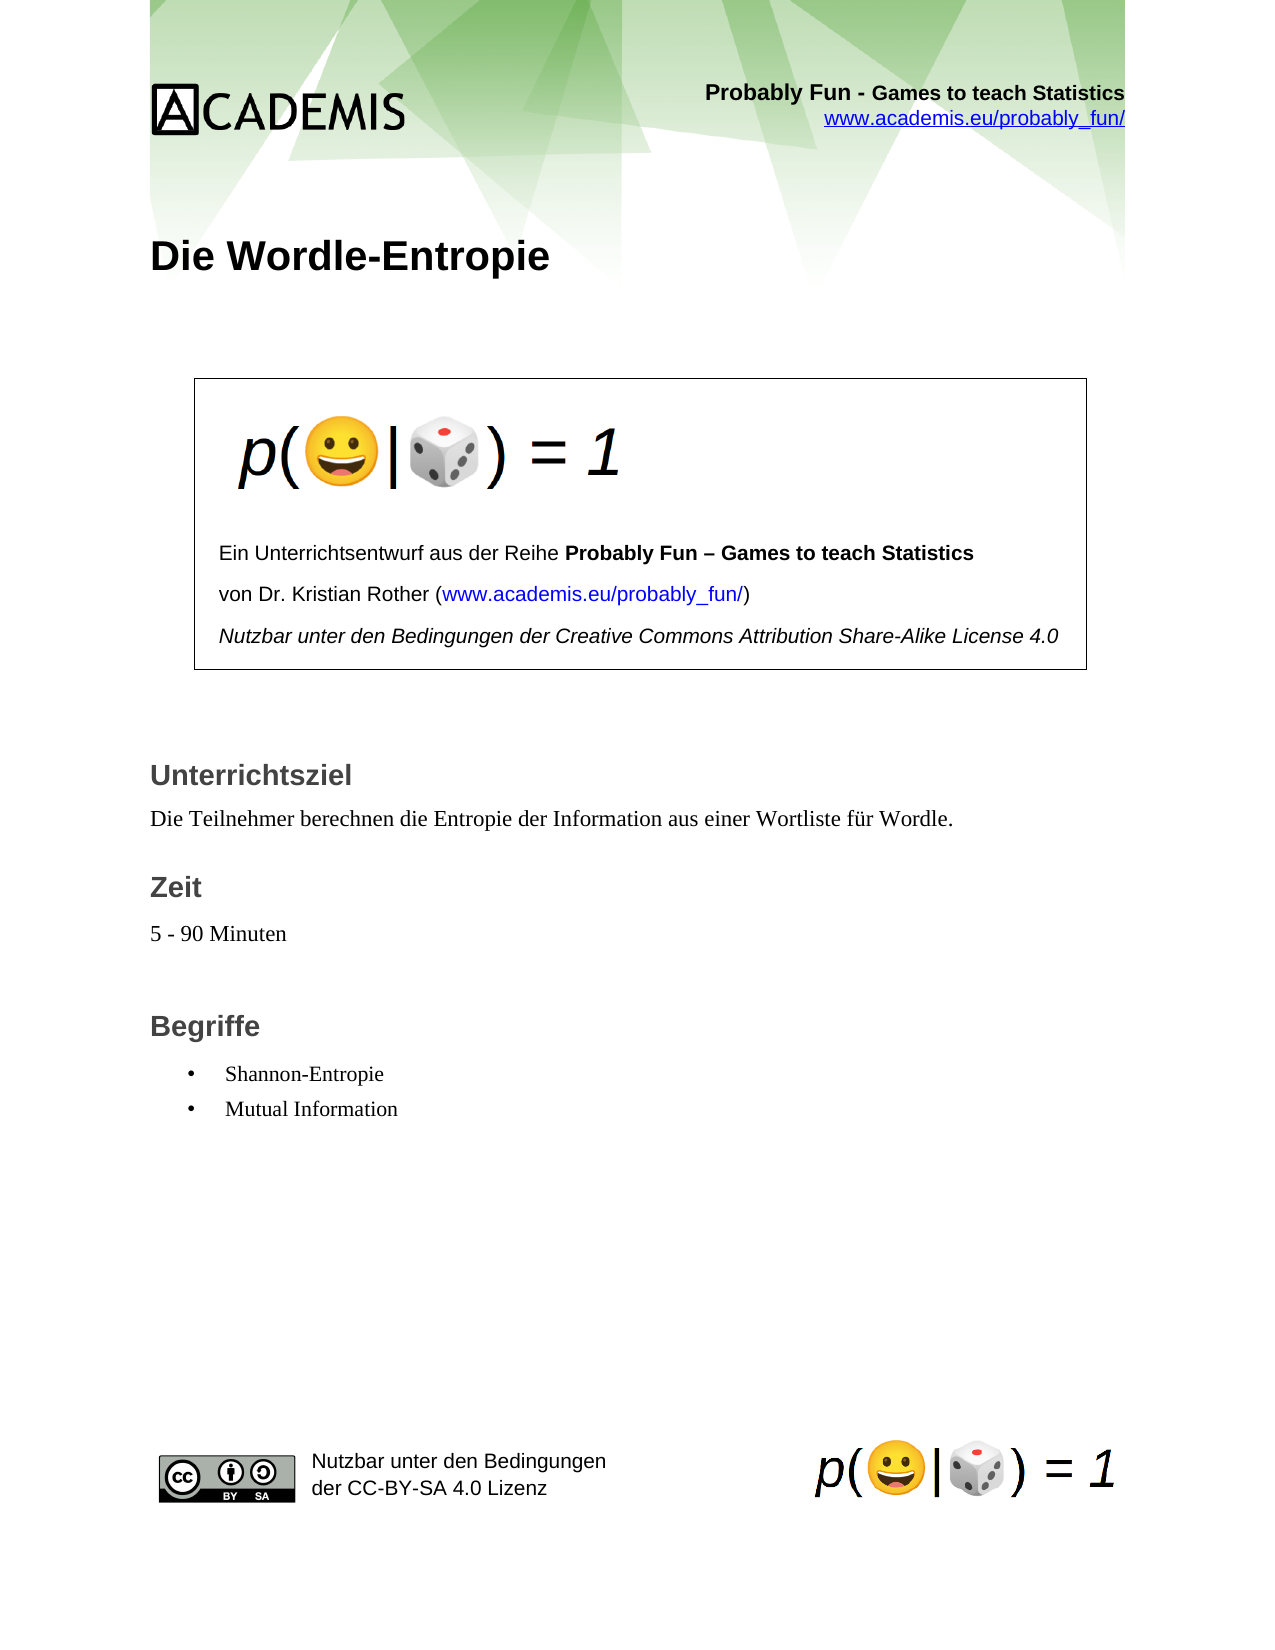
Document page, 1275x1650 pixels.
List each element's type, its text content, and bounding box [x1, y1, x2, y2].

text Die Teilnehmer berechnen die Entropie der Information aus einer Wortliste für Wordle. [150, 805, 1125, 831]
subtitle Unterrichtsziel [150, 758, 1125, 791]
picture [149, 0, 1125, 300]
subtitle Die Wordle-Entropie [150, 231, 1125, 279]
picture [152, 1450, 302, 1507]
text 5 - 90 Minuten [150, 917, 1125, 946]
subtitle Begriffe [150, 1009, 1125, 1043]
picture [1002, 115, 1008, 124]
picture [803, 1430, 1124, 1508]
list Shannon-Entropie [187, 1056, 1125, 1086]
picture [217, 405, 639, 510]
list Mutual Information [187, 1092, 1125, 1121]
subtitle Zeit [150, 870, 1125, 903]
